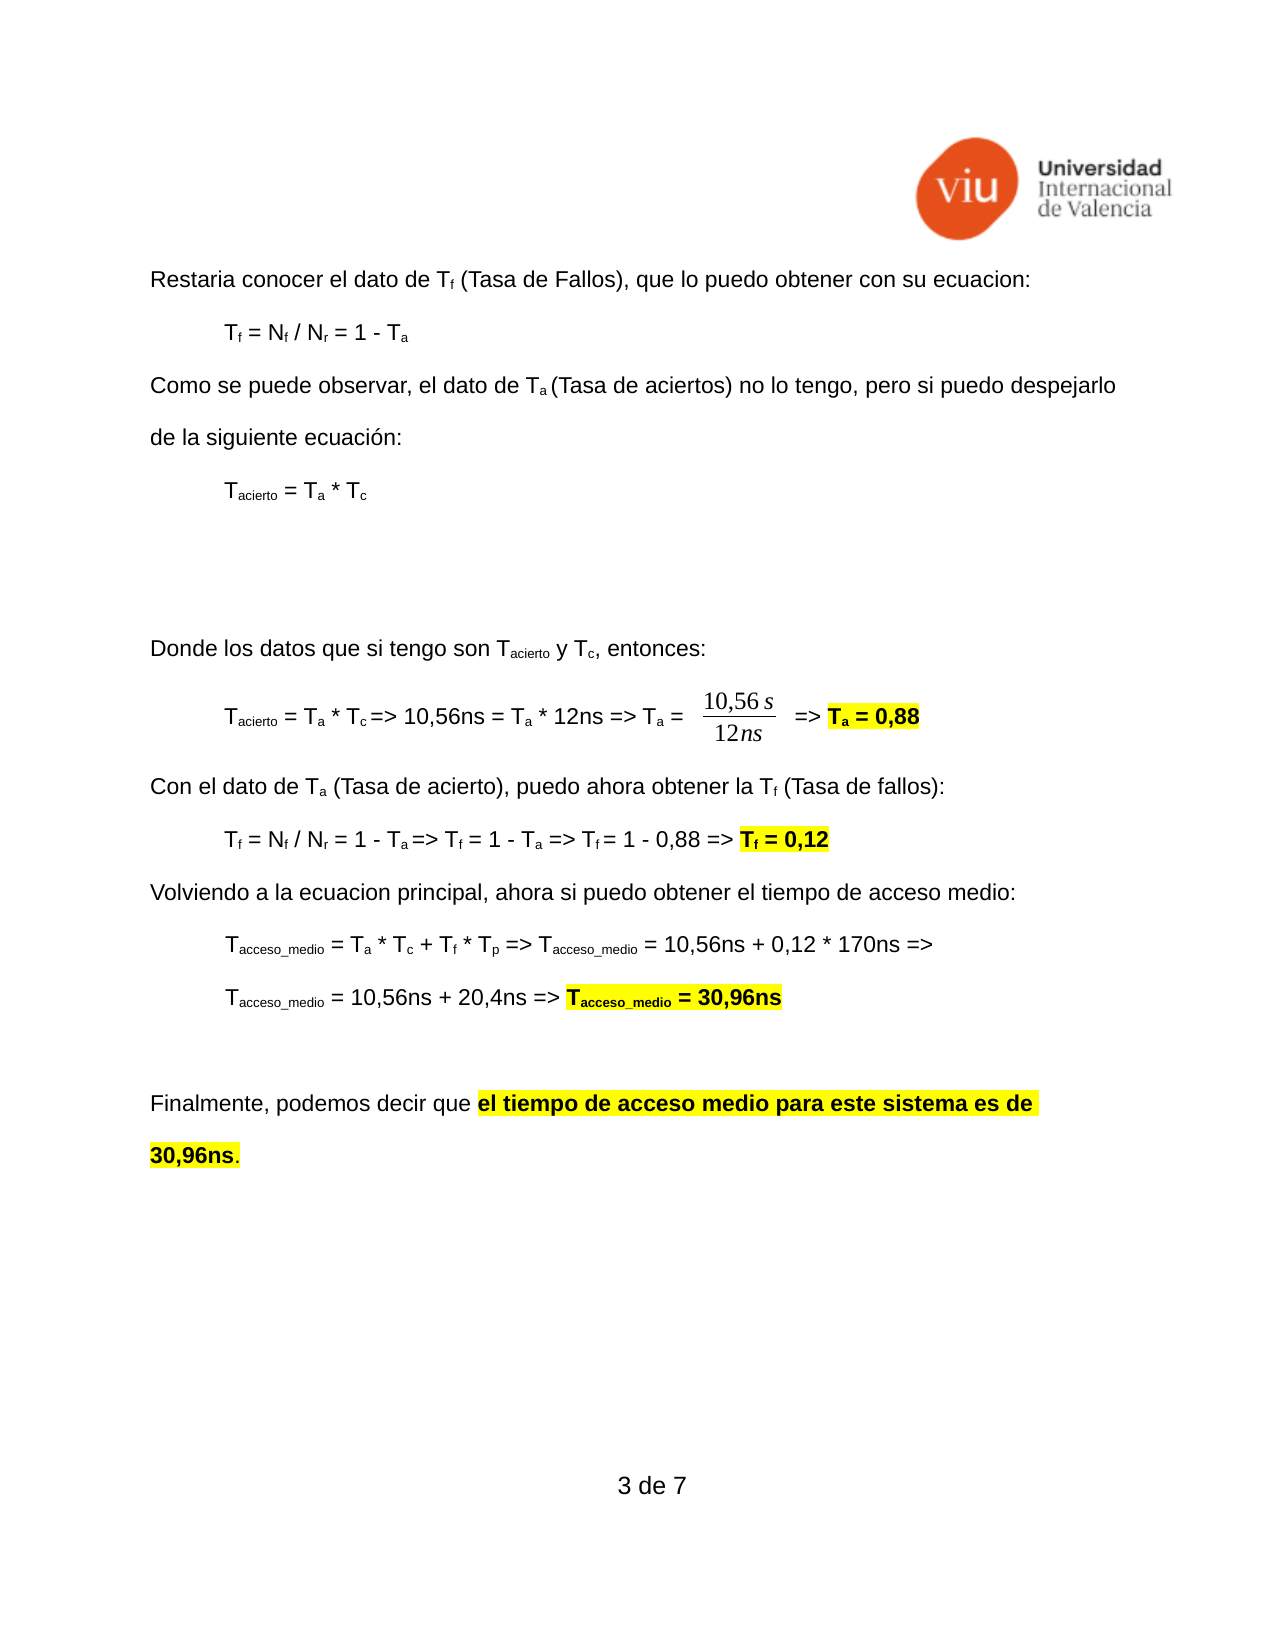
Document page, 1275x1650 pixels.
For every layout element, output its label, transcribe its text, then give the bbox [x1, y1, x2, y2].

text Con el dato de Ta (Tasa de acierto), puedo ahora obtener la Tf (Tasa de fallos): [150, 773, 1125, 799]
picture [913, 134, 1175, 245]
text Tacceso_medio = Ta * Tc + Tf * Tp => Tacceso_medio = 10,56ns + 0,12 * 170ns => [225, 931, 1125, 958]
text Tacierto = Ta * Tc => 10,56ns = Ta * 12ns => Ta ==> Ta = 0,88 [150, 688, 1125, 747]
text Tf = Nf / Nr = 1 - Ta => Tf = 1 - Ta => Tf = 1 - 0,88 => Tf = 0,12 [150, 826, 1125, 852]
text Finalmente, podemos decir que el tiempo de acceso medio para este sistema es de 30,96ns. [150, 1037, 1125, 1168]
text Tf = Nf / Nr = 1 - Ta [150, 319, 1125, 345]
text Tacierto = Ta * Tc [150, 477, 1125, 503]
text Volviendo a la ecuacion principal, ahora si puedo obtener el tiempo de acceso medio: [150, 879, 1125, 905]
text Restaria conocer el dato de Tf (Tasa de Fallos), que lo puedo obtener con su ecuacion: [150, 266, 1125, 293]
text Como se puede observar, el dato de Ta (Tasa de aciertos) no lo tengo, pero si puedo despejarlo de la siguiente ecuación: [150, 372, 1125, 451]
text Donde los datos que si tengo son Tacierto y Tc, entonces: [150, 635, 1125, 662]
text Tacceso_medio = 10,56ns + 20,4ns => Tacceso_medio = 30,96ns [225, 984, 1125, 1010]
